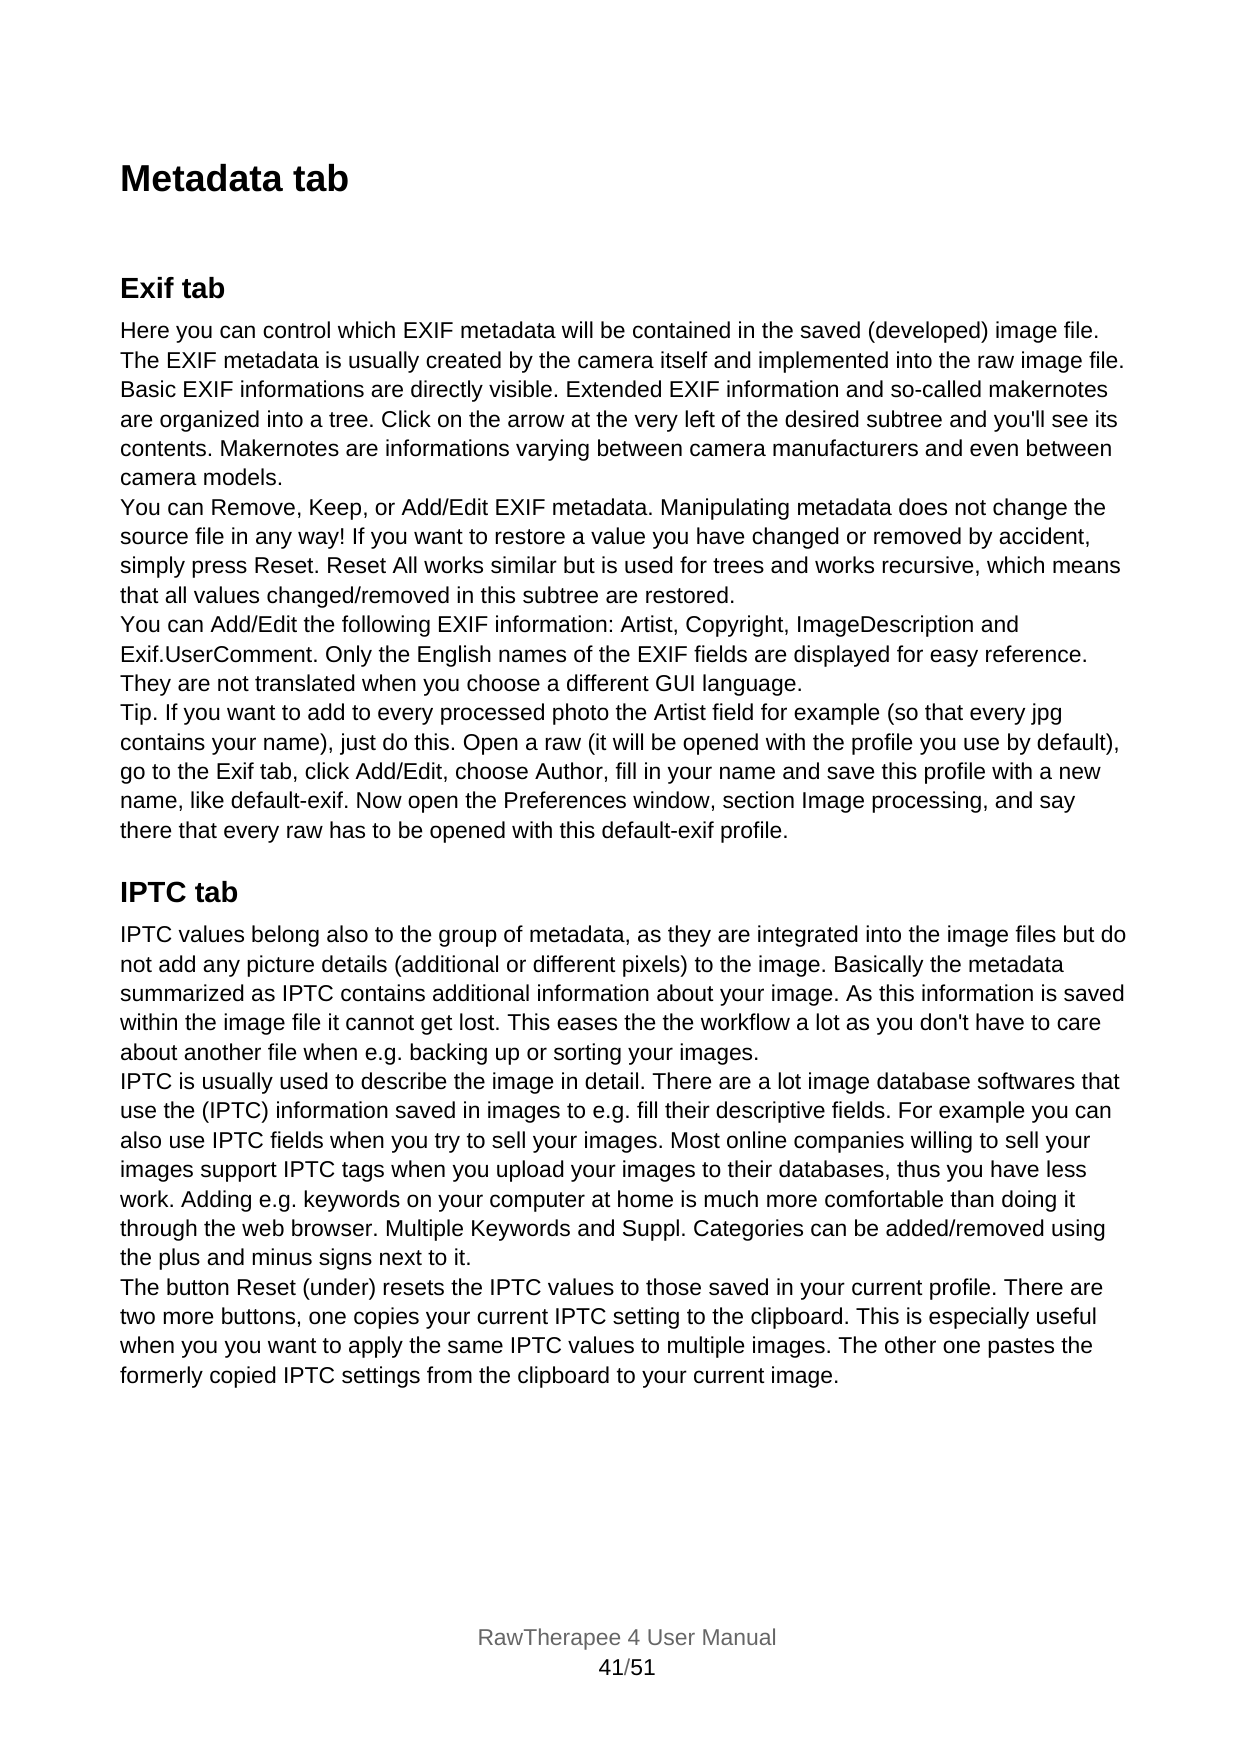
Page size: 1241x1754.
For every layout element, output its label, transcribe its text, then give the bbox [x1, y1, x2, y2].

subtitle IPTC tab [120, 876, 1134, 909]
subtitle Exif tab [120, 272, 1134, 305]
text IPTC values belong also to the group of metadata, as they are integrated into the image files but do not add any picture details (additional or different pixels) to the image. Basically the metadata summarized as IPTC contains additional information about your image. As this information is saved within the image file it cannot get lost. This eases the the workflow a lot as you don't have to care about another file when e.g. backing up or sorting your images. [120, 922, 1134, 1065]
subtitle Metadata tab [120, 157, 1134, 199]
text Here you can control which EXIF metadata will be contained in the saved (developed) image file. The EXIF metadata is usually created by the camera itself and implemented into the raw image file. Basic EXIF informations are directly visible. Extended EXIF information and so-called makernotes are organized into a tree. Click on the arrow at the very left of the desired subtree and you'll see its contents. Makernotes are informations varying between camera manufacturers and even between camera models. [120, 318, 1134, 491]
text Tip. If you want to add to every processed photo the Artist field for example (so that every jpg contains your name), just do this. Open a raw (it will be opened with the profile you use by default), go to the Exif tab, click Add/Edit, choose Author, fill in your name and save this profile with a new name, like default-exif. Now open the Preferences window, section Image processing, and say there that every raw has to be opened with this default-exif profile. [120, 700, 1134, 843]
text You can Remove, Keep, or Add/Edit EXIF metadata. Manipulating metadata does not change the source file in any way! If you want to restore a value you have changed or removed by accident, simply press Reset. Reset All works similar but is used for trees and works recursive, which means that all values changed/removed in this subtree are restored. [120, 494, 1134, 608]
text The button Reset (under) resets the IPTC values to those saved in your current profile. There are two more buttons, one copies your current IPTC setting to the clipboard. This is especially useful when you you want to apply the same IPTC values to multiple images. The other one pastes the formerly copied IPTC settings from the clipboard to your current image. [120, 1274, 1134, 1388]
text IPTC is usually used to describe the image in detail. There are a lot image database softwares that use the (IPTC) information saved in images to e.g. fill their descriptive fields. For example you can also use IPTC fields when you try to sell your images. Most online companies willing to sell your images support IPTC tags when you upload your images to their databases, thus you have less work. Adding e.g. keywords on your computer at home is much more comfortable than doing it through the web browser. Multiple Keywords and Suppl. Categories can be added/removed using the plus and minus signs next to it. [120, 1069, 1134, 1271]
text You can Add/Edit the following EXIF information: Artist, Copyright, ImageDescription and Exif.UserComment. Only the English names of the EXIF fields are displayed for easy reference. They are not translated when you choose a different GUI language. [120, 612, 1134, 696]
